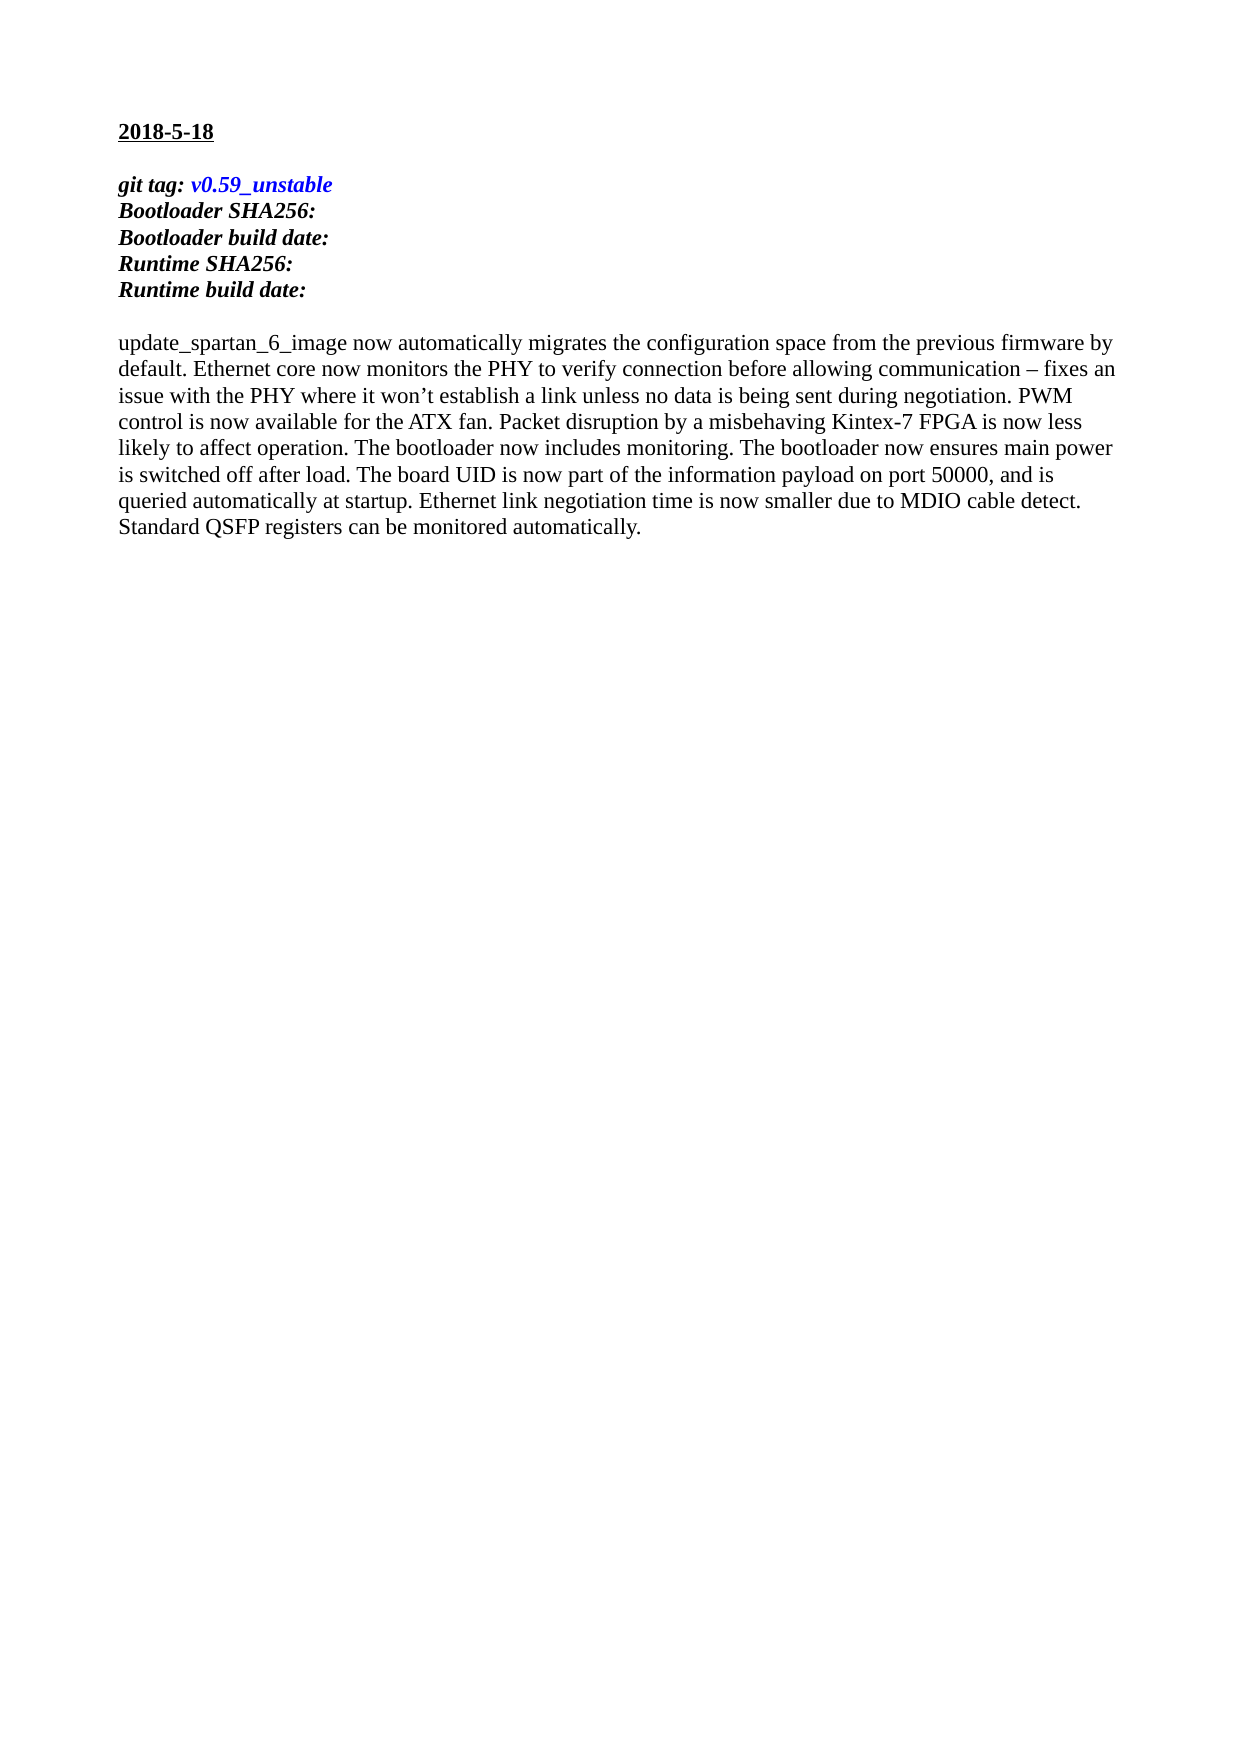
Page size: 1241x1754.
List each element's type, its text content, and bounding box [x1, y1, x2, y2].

text Runtime build date: [118, 276, 1122, 303]
text 2018-5-18 [118, 118, 1122, 144]
text Bootloader build date: [118, 223, 1122, 250]
text git tag: v0.59_unstable [118, 171, 1122, 197]
text update_spartan_6_image now automatically migrates the configuration space from the previous firmware by default. Ethernet core now monitors the PHY to verify connection before allowing communication – fixes an issue with the PHY where it won’t establish a link unless no data is being sent during negotiation. PWM control is now available for the ATX fan. Packet disruption by a misbehaving Kintex-7 FPGA is now less likely to affect operation. The bootloader now includes monitoring. The bootloader now ensures main power is switched off after load. The board UID is now part of the information payload on port 50000, and is queried automatically at startup. Ethernet link negotiation time is now smaller due to MDIO cable detect. Standard QSFP registers can be monitored automatically. [118, 329, 1122, 540]
text Runtime SHA256: [118, 250, 1122, 276]
text Bootloader SHA256: [118, 197, 1122, 223]
